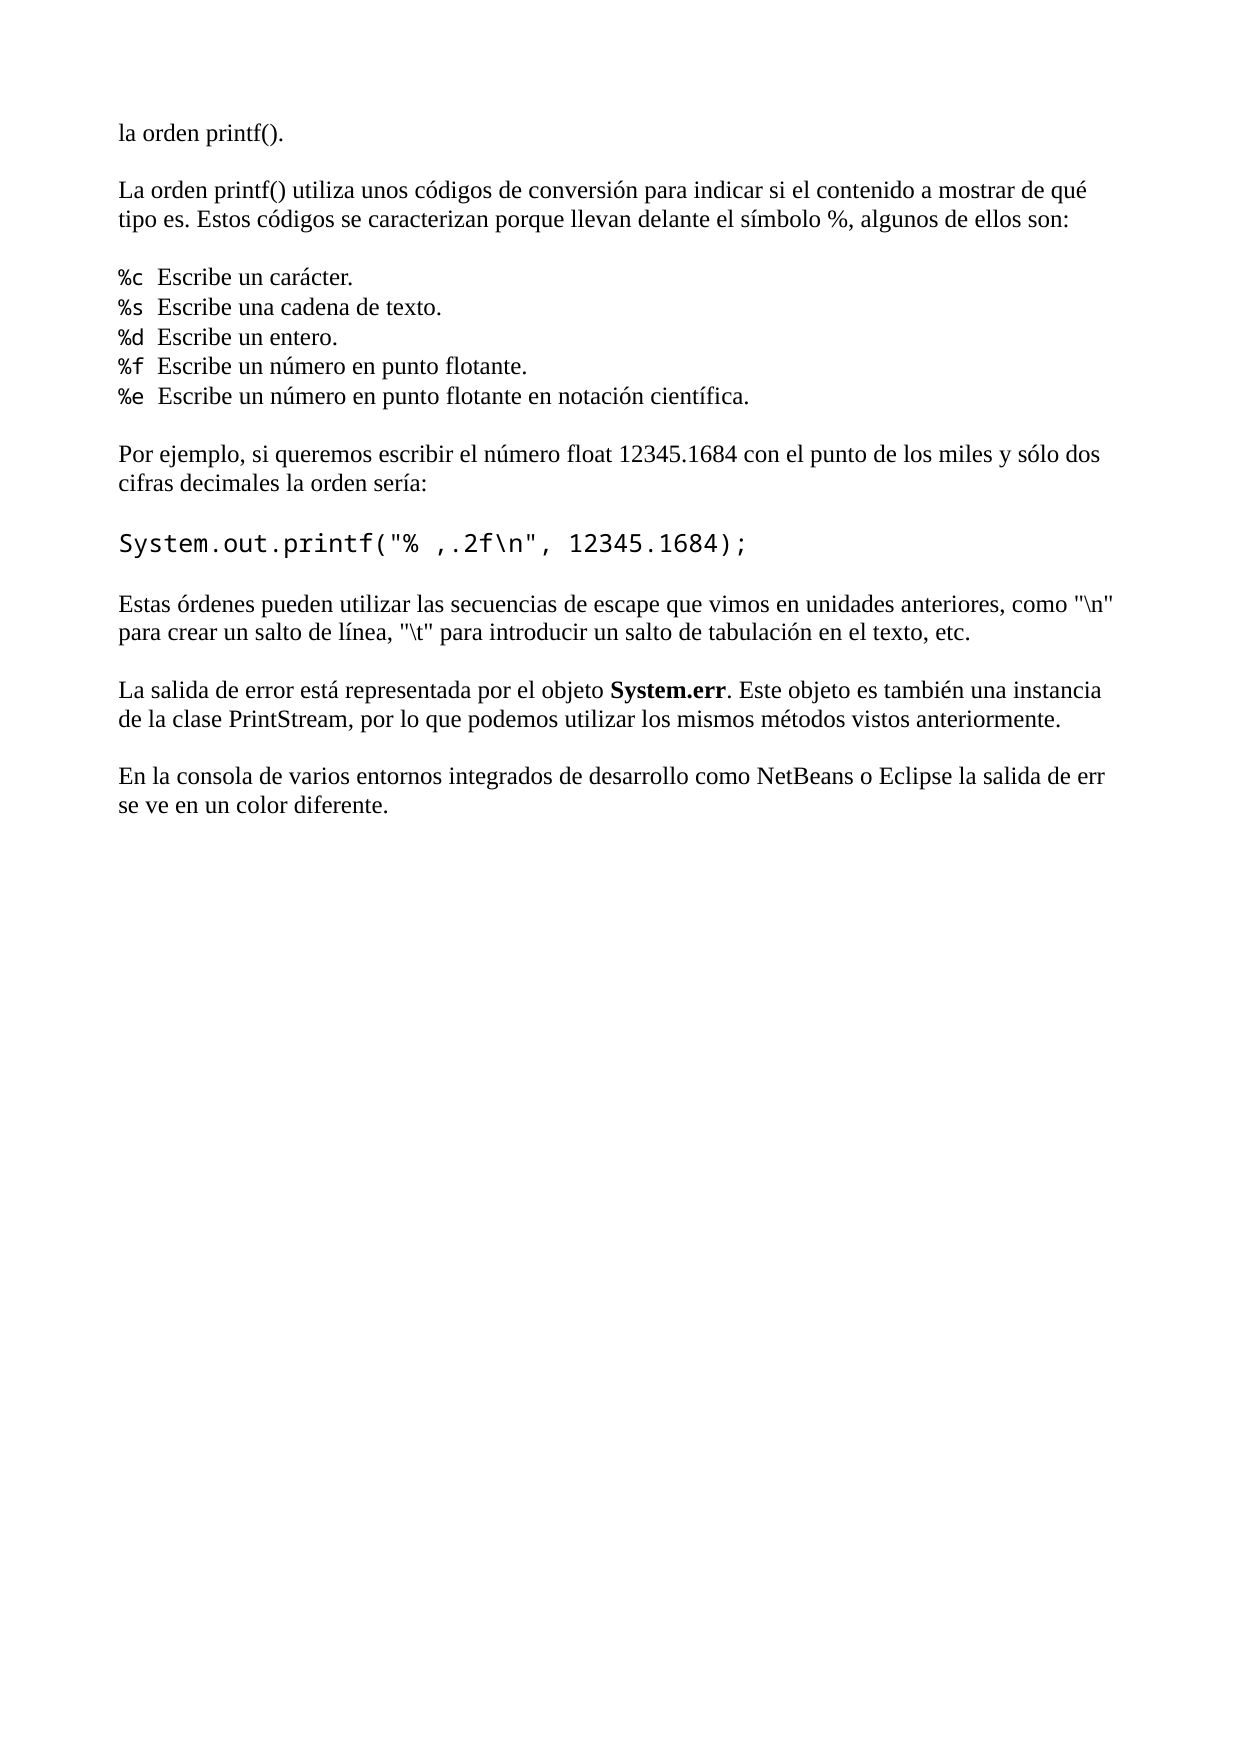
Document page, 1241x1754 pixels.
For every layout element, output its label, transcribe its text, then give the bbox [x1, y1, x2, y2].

text La orden printf() utiliza unos códigos de conversión para indicar si el contenido a mostrar de qué tipo es. Estos códigos se caracterizan porque llevan delante el símbolo %, algunos de ellos son: [118, 176, 1122, 233]
text System.out.printf("% ,.2f\n", 12345.1684); [118, 526, 1122, 560]
text Estas órdenes pueden utilizar las secuencias de escape que vimos en unidades anteriores, como "\n" para crear un salto de línea, "\t" para introducir un salto de tabulación en el texto, etc. [118, 589, 1122, 646]
text %s Escribe una cadena de texto. [118, 292, 1122, 321]
text Por ejemplo, si queremos escribir el número float 12345.1684 con el punto de los miles y sólo dos cifras decimales la orden sería: [118, 411, 1122, 497]
text La salida de error está representada por el objeto System.err. Este objeto es también una instancia de la clase PrintStream, por lo que podemos utilizar los mismos métodos vistos anteriormente. [118, 675, 1122, 732]
text %e Escribe un número en punto flotante en notación científica. [118, 381, 1122, 411]
text En la consola de varios entornos integrados de desarrollo como NetBeans o Eclipse la salida de err se ve en un color diferente. [118, 761, 1122, 819]
text %d Escribe un entero. [118, 321, 1122, 351]
text la orden printf(). [118, 118, 1122, 147]
text %f Escribe un número en punto flotante. [118, 351, 1122, 381]
text %c Escribe un carácter. [118, 262, 1122, 292]
